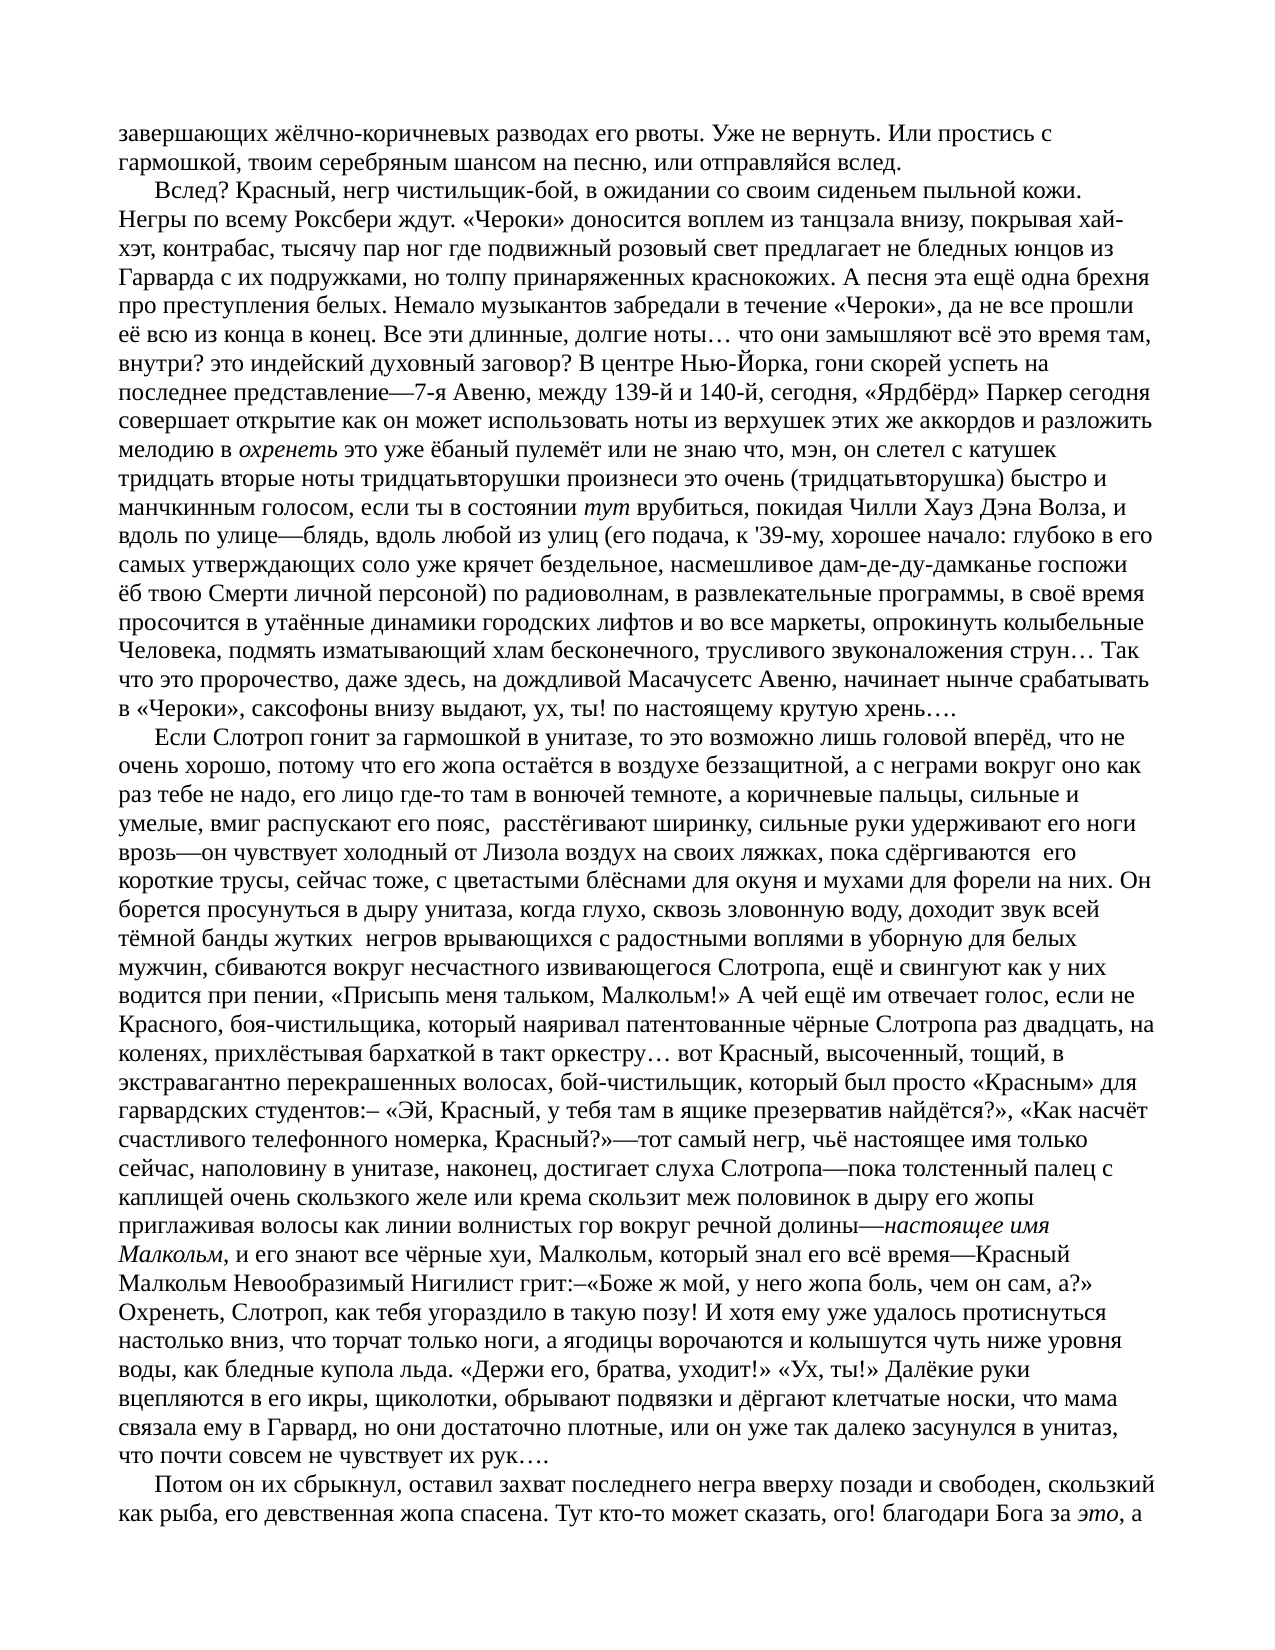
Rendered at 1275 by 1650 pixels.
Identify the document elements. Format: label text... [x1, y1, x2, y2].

text Вслед? Красный, негр чистильщик-бой, в ожидании со своим сиденьем пыльной кожи. Негры по всему Роксбери ждут. «Чероки» доносится воплем из танцзала внизу, покрывая хай-хэт, контрабас, тысячу пар ног где подвижный розовый свет предлагает не бледных юнцов из Гарварда с их подружками, но толпу принаряженных краснокожих. А песня эта ещё одна брехня про преступления белых. Немало музыкантов забредали в течение «Чероки», да не все прошли её всю из конца в конец. Все эти длинные, долгие ноты… что они замышляют всё это время там, внутри? это индейский духовный заговор? В центре Нью-Йорка, гони скорей успеть на последнее представление—7-я Авеню, между 139-й и 140-й, сегодня, «Ярдбёрд» Паркер сегодня совершает открытие как он может использовать ноты из верхушек этих же аккордов и разложить мелодию в охренеть это уже ёбаный пулемёт или не знаю что, мэн, он слетел с катушек тридцать вторые ноты тридцатьвторушки произнеси это очень (тридцатьвторушка) быстро и манчкинным голосом, если ты в состоянии тут врубиться, покидая Чилли Хауз Дэна Волза, и вдоль по улице—блядь, вдоль любой из улиц (его подача, к '39-му, хорошее начало: глубоко в его самых утверждающих соло уже крячет бездельное, насмешливое дам-де-ду-дамканье госпожи ёб твою Смерти личной персоной) по радиоволнам, в развлекательные программы, в своё время просочится в утаённые динамики городских лифтов и во все маркеты, опрокинуть колыбельные Человека, подмять изматывающий хлам бесконечного, трусливого звуконаложения струн… Так что это пророчество, даже здесь, на дождливой Масачусетс Авеню, начинает нынче срабатывать в «Чероки», саксофоны внизу выдают, ух, ты! по настоящему крутую хрень…. [118, 176, 1157, 722]
text Потом он их сбрыкнул, оставил захват последнего негра вверху позади и свободен, скользкий как рыба, его девственная жопа спасена. Тут кто-то может сказать, ого! благодари Бога за это, а [118, 1469, 1157, 1527]
text Если Слотроп гонит за гармошкой в унитазе, то это возможно лишь головой вперёд, что не очень хорошо, потому что его жопа остаётся в воздухе беззащитной, а с неграми вокруг оно как раз тебе не надо, его лицо где-то там в вонючей темноте, а коричневые пальцы, сильные и умелые, вмиг распускают его пояс, расстёгивают ширинку, сильные руки удерживают его ноги врозь—он чувствует холодный от Лизола воздух на своих ляжках, пока сдёргиваются его короткие трусы, сейчас тоже, с цветастыми блёснами для окуня и мухами для форели на них. Он борется просунуться в дыру унитаза, когда глухо, сквозь зловонную воду, доходит звук всей тёмной банды жутких негров врывающихся с радостными воплями в уборную для белых мужчин, сбиваются вокруг несчастного извивающегося Слотропа, ещё и свингуют как у них водится при пении, «Присыпь меня тальком, Малкольм!» А чей ещё им отвечает голос, если не Красного, боя-чистильщика, который наяривал патентованные чёрные Слотропа раз двадцать, на коленях, прихлёстывая бархаткой в такт оркестру… вот Красный, высоченный, тощий, в экстравагантно перекрашенных волосах, бой-чистильщик, который был просто «Красным» для гарвардских студентов:– «Эй, Красный, у тебя там в ящике презерватив найдётся?», «Как насчёт счастливого телефонного номерка, Красный?»—тот самый негр, чьё настоящее имя только сейчас, наполовину в унитазе, наконец, достигает слуха Слотропа—пока толстенный палец с каплищей очень скользкого желе или крема скользит меж половинок в дыру его жопы приглаживая волосы как линии волнистых гор вокруг речной долины—настоящее имя Малкольм, и его знают все чёрные хуи, Малкольм, который знал его всё время—Красный Малкольм Невообразимый Нигилист грит:–«Боже ж мой, у него жопа боль, чем он сам, а?» Охренеть, Слотроп, как тебя угораздило в такую позу! И хотя ему уже удалось протиснуться настолько вниз, что торчат только ноги, а ягодицы ворочаются и колышутся чуть ниже уровня воды, как бледные купола льда. «Держи его, братва, уходит!» «Ух, ты!» Далёкие руки вцепляются в его икры, щиколотки, обрывают подвязки и дёргают клетчатые носки, что мама связала ему в Гарвард, но они достаточно плотные, или он уже так далеко засунулся в унитаз, что почти совсем не чувствует их рук…. [118, 722, 1157, 1469]
text завершающих жёлчно-коричневых разводах его рвоты. Уже не вернуть. Или простись с гармошкой, твоим серебряным шансом на песню, или отправляйся вслед. [118, 118, 1157, 176]
